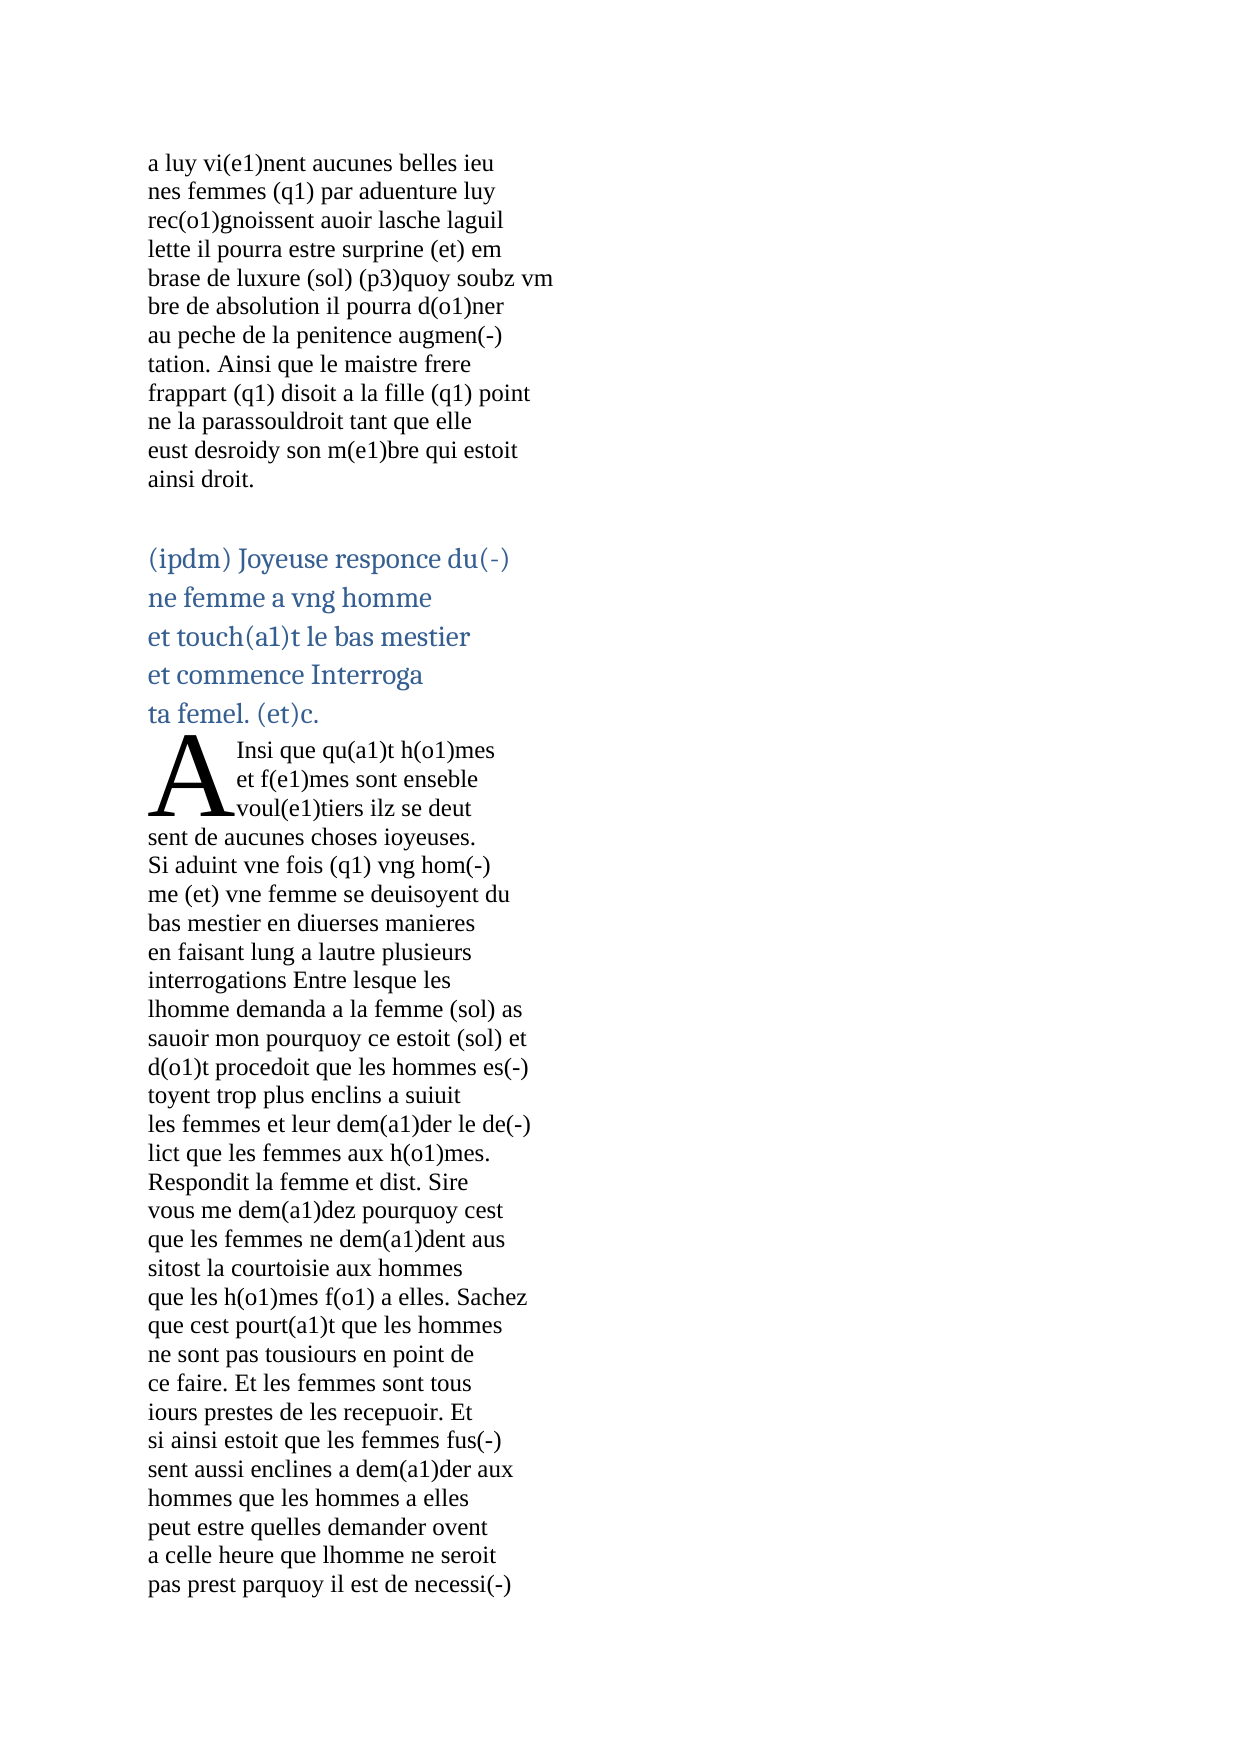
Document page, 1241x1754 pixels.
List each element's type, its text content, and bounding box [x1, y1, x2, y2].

subtitle (ipdm) Joyeuse responce du(-) ne femme a vng homme et touch(a1)t le bas mestier et commence Interroga ta femel. (et)c. [148, 543, 1093, 730]
text a luy vi(e1)nent aucunes belles ieu nes femmes (q1) par aduenture luy rec(o1)gnoissent auoir lasche laguil lette il pourra estre surprine (et) em brase de luxure (sol) (p3)quoy soubz vm bre de absolution il pourra d(o1)ner au peche de la penitence augmen(-) tation. Ainsi que le maistre frere frappart (q1) disoit a la fille (q1) point ne la parassouldroit tant que elle eust desroidy son m(e1)bre qui estoit ainsi droit. [148, 148, 1093, 493]
text AInsi que qu(a1)t h(o1)mes et f(e1)mes sont enseble voul(e1)tiers ilz se deut sent de aucunes choses ioyeuses. Si aduint vne fois (q1) vng hom(-) me (et) vne femme se deuisoyent du bas mestier en diuerses manieres en faisant lung a lautre plusieurs interrogations Entre lesque les lhomme demanda a la femme (sol) as sauoir mon pourquoy ce estoit (sol) et d(o1)t procedoit que les hommes es(-) toyent trop plus enclins a suiuit les femmes et leur dem(a1)der le de(-) lict que les femmes aux h(o1)mes. Respondit la femme et dist. Sire vous me dem(a1)dez pourquoy cest que les femmes ne dem(a1)dent aus sitost la courtoisie aux hommes que les h(o1)mes f(o1) a elles. Sachez que cest pourt(a1)t que les hommes ne sont pas tousiours en point de ce faire. Et les femmes sont tous iours prestes de les recepuoir. Et si ainsi estoit que les femmes fus(-) sent aussi enclines a dem(a1)der aux hommes que les hommes a elles peut estre quelles demander ovent a celle heure que lhomme ne seroit pas prest parquoy il est de necessi(-) [148, 735, 1093, 1598]
